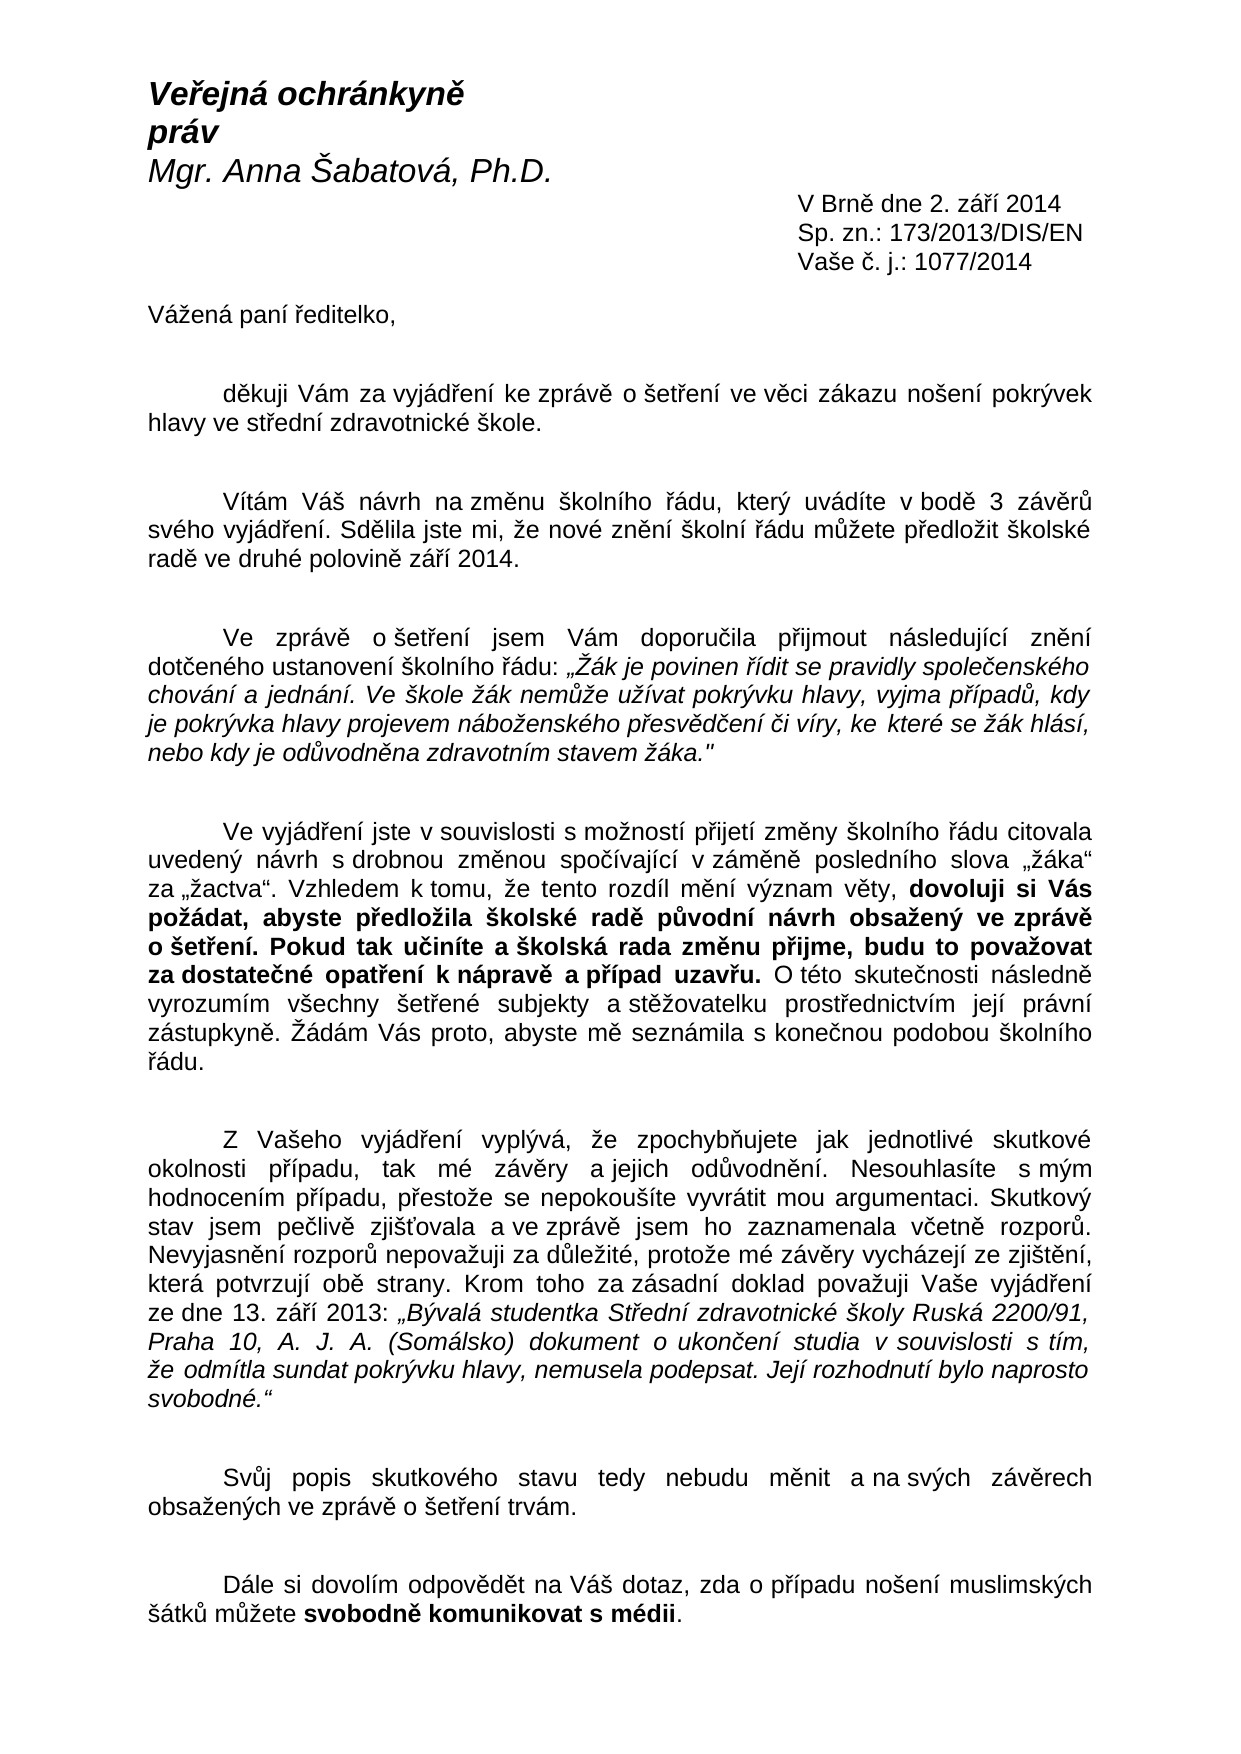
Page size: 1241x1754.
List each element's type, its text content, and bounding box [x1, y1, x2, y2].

text Ve zprávě o šetření jsem Vám doporučila přijmout následující znění dotčeného ustanovení školního řádu: „Žák je povinen řídit se pravidly společenského chování a jednání. Ve škole žák nemůže užívat pokrývku hlavy, vyjma případů, kdy je pokrývka hlavy projevem náboženského přesvědčení či víry, ke které se žák hlásí, nebo kdy je odůvodněna zdravotním stavem žáka." [148, 623, 1092, 767]
text Vaše č. j.: 1077/2014 [797, 247, 1092, 275]
text Dále si dovolím odpovědět na Váš dotaz, zda o případu nošení muslimských šátků můžete svobodně komunikovat s médii. [148, 1570, 1092, 1628]
text Z Vašeho vyjádření vyplývá, že zpochybňujete jak jednotlivé skutkové okolnosti případu, tak mé závěry a jejich odůvodnění. Nesouhlasíte s mým hodnocením případu, přestože se nepokoušíte vyvrátit mou argumentaci. Skutkový stav jsem pečlivě zjišťovala a ve zprávě jsem ho zaznamenala včetně rozporů. Nevyjasnění rozporů nepovažuji za důležité, protože mé závěry vycházejí ze zjištění, která potvrzují obě strany. Krom toho za zásadní doklad považuji Vaše vyjádření ze dne 13. září 2013: „Bývalá studentka Střední zdravotnické školy Ruská 2200/91, Praha 10, A. J. A. (Somálsko) dokument o ukončení studia v souvislosti s tím, že odmítla sundat pokrývku hlavy, nemusela podepsat. Její rozhodnutí bylo naprosto svobodné.“ [148, 1125, 1092, 1413]
text Mgr. Anna Šabatová, Ph.D. [148, 151, 561, 189]
text Vítám Váš návrh na změnu školního řádu, který uvádíte v bodě 3 závěrů svého vyjádření. Sdělila jste mi, že nové znění školní řádu můžete předložit školské radě ve druhé polovině září 2014. [148, 487, 1092, 573]
text V Brně dne 2. září 2014 [797, 189, 1092, 218]
text Ve vyjádření jste v souvislosti s možností přijetí změny školního řádu citovala uvedený návrh s drobnou změnou spočívající v záměně posledního slova „žáka“ za „žactva“. Vzhledem k tomu, že tento rozdíl mění význam věty, dovoluji si Vás požádat, abyste předložila školské radě původní návrh obsažený ve zprávě o šetření. Pokud tak učiníte a školská rada změnu přijme, budu to považovat za dostatečné opatření k nápravě a případ uzavřu. O této skutečnosti následně vyrozumím všechny šetřené subjekty a stěžovatelku prostřednictvím její právní zástupkyně. Žádám Vás proto, abyste mě seznámila s konečnou podobou školního řádu. [148, 817, 1092, 1075]
text Svůj popis skutkového stavu tedy nebudu měnit a na svých závěrech obsažených ve zprávě o šetření trvám. [148, 1463, 1092, 1520]
text děkuji Vám za vyjádření ke zprávě o šetření ve věci zákazu nošení pokrývek hlavy ve střední zdravotnické škole. [148, 379, 1092, 437]
text Veřejná ochránkyně práv [148, 74, 546, 151]
text Sp. zn.: 173/2013/DIS/EN [797, 218, 1092, 247]
text Vážená paní ředitelko, [148, 300, 1092, 329]
